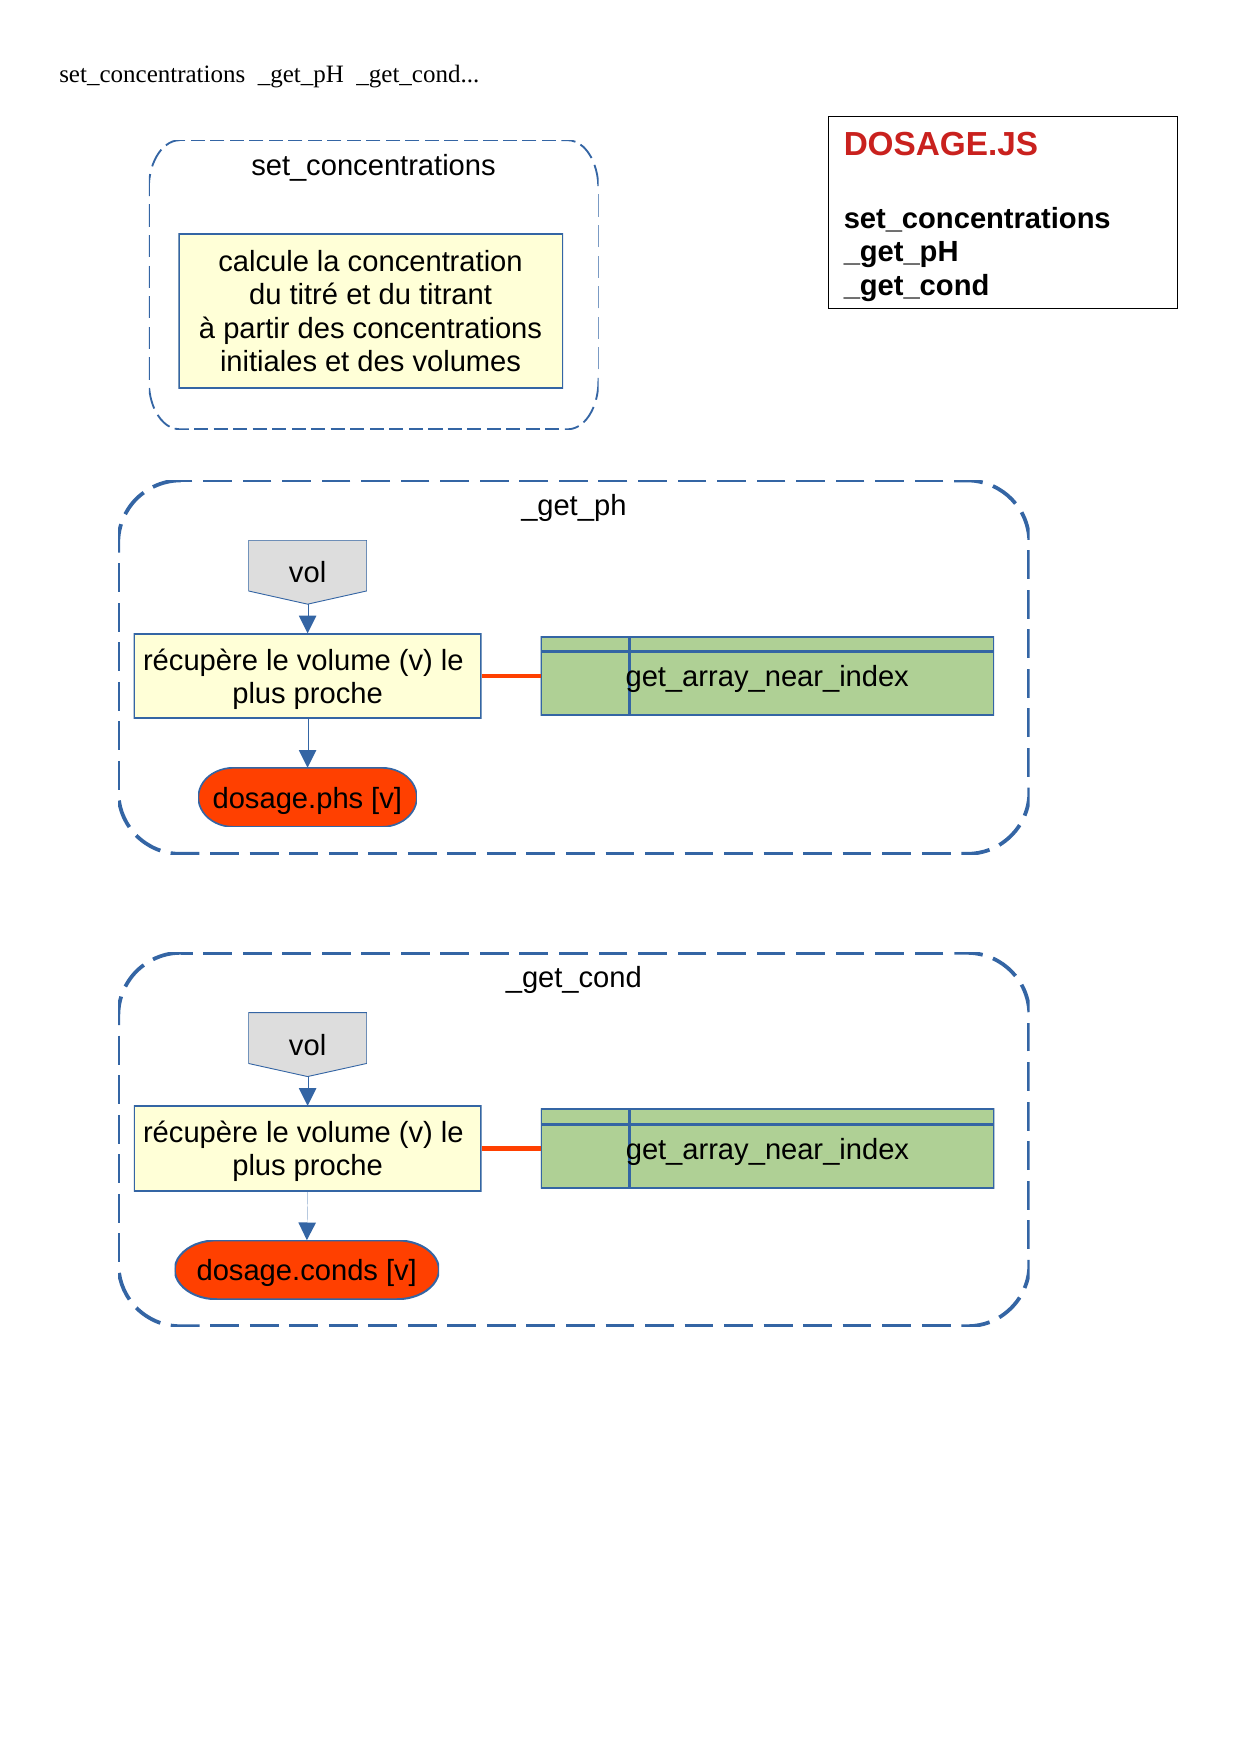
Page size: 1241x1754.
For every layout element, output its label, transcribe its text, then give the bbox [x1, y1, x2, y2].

text set_concentrations _get_pH _get_cond... [59, 59, 1181, 88]
